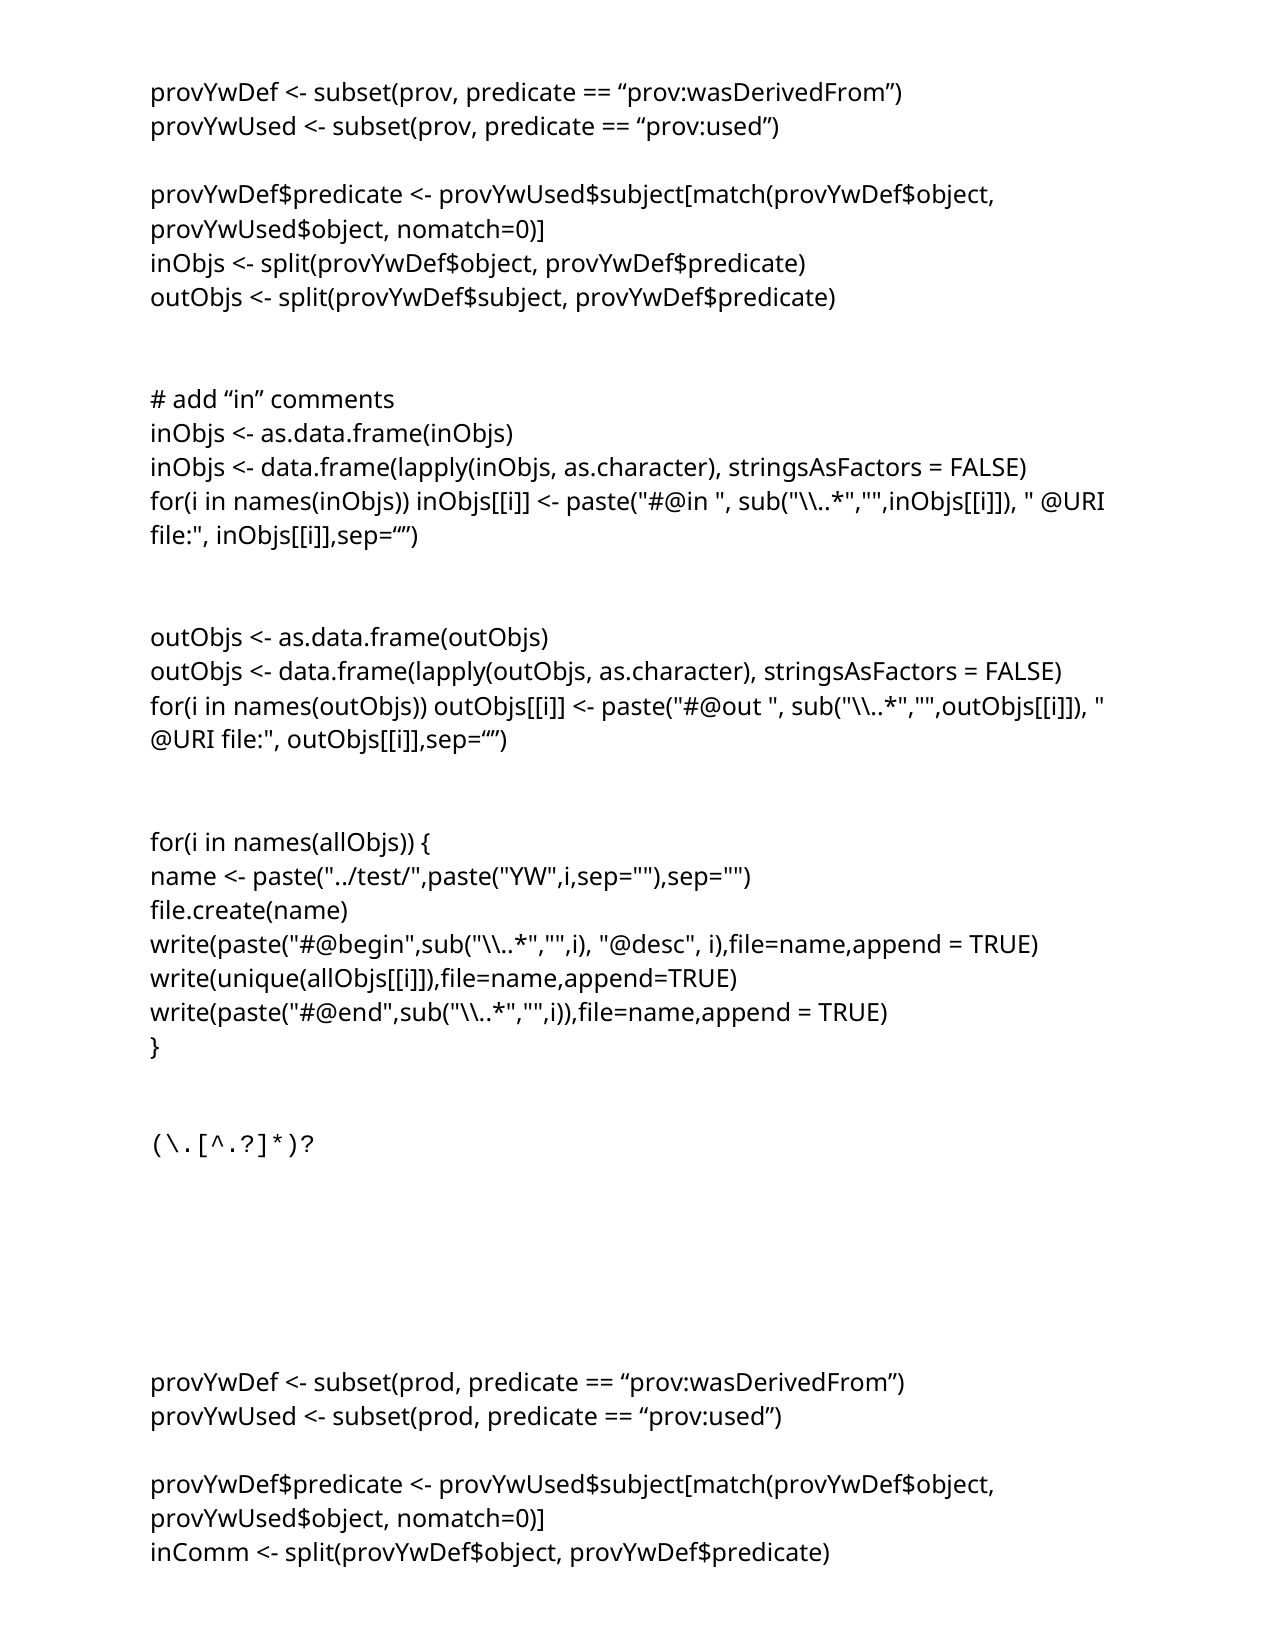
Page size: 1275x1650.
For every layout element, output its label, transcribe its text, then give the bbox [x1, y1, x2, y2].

text outObjs <- as.data.frame(outObjs) [150, 620, 1125, 654]
text # add “in” comments [150, 382, 1125, 416]
text inComm <- split(provYwDef$object, provYwDef$predicate) [150, 1535, 1125, 1569]
text write(unique(allObjs[[i]]),file=name,append=TRUE) [150, 961, 1125, 995]
text for(i in names(inObjs)) inObjs[[i]] <- paste("#@in ", sub("\\..*","",inObjs[[i]]), " @URI file:", inObjs[[i]],sep=“”) [150, 484, 1125, 552]
text provYwDef <- subset(prod, predicate == “prov:wasDerivedFrom”) [150, 1364, 1125, 1398]
text for(i in names(allObjs)) { [150, 824, 1125, 858]
text file.create(name) [150, 892, 1125, 927]
text provYwDef$predicate <- provYwUsed$subject[match(provYwDef$object, provYwUsed$object, nomatch=0)] [150, 177, 1125, 245]
text for(i in names(outObjs)) outObjs[[i]] <- paste("#@out ", sub("\\..*","",outObjs[[i]]), " @URI file:", outObjs[[i]],sep=“”) [150, 688, 1125, 756]
text inObjs <- data.frame(lapply(inObjs, as.character), stringsAsFactors = FALSE) [150, 450, 1125, 484]
text } [150, 1029, 1125, 1063]
text inObjs <- split(provYwDef$object, provYwDef$predicate) [150, 245, 1125, 279]
text provYwUsed <- subset(prov, predicate == “prov:used”) [150, 109, 1125, 143]
text provYwDef <- subset(prov, predicate == “prov:wasDerivedFrom”) [150, 75, 1125, 109]
text outObjs <- data.frame(lapply(outObjs, as.character), stringsAsFactors = FALSE) [150, 654, 1125, 688]
text (\.[^.?]*)? [150, 1131, 1125, 1160]
text write(paste("#@begin",sub("\\..*","",i), "@desc", i),file=name,append = TRUE) [150, 927, 1125, 961]
text name <- paste("../test/",paste("YW",i,sep=""),sep="") [150, 858, 1125, 892]
text provYwDef$predicate <- provYwUsed$subject[match(provYwDef$object, provYwUsed$object, nomatch=0)] [150, 1467, 1125, 1535]
text inObjs <- as.data.frame(inObjs) [150, 416, 1125, 450]
text provYwUsed <- subset(prod, predicate == “prov:used”) [150, 1398, 1125, 1433]
text outObjs <- split(provYwDef$subject, provYwDef$predicate) [150, 279, 1125, 313]
text write(paste("#@end",sub("\\..*","",i)),file=name,append = TRUE) [150, 995, 1125, 1029]
